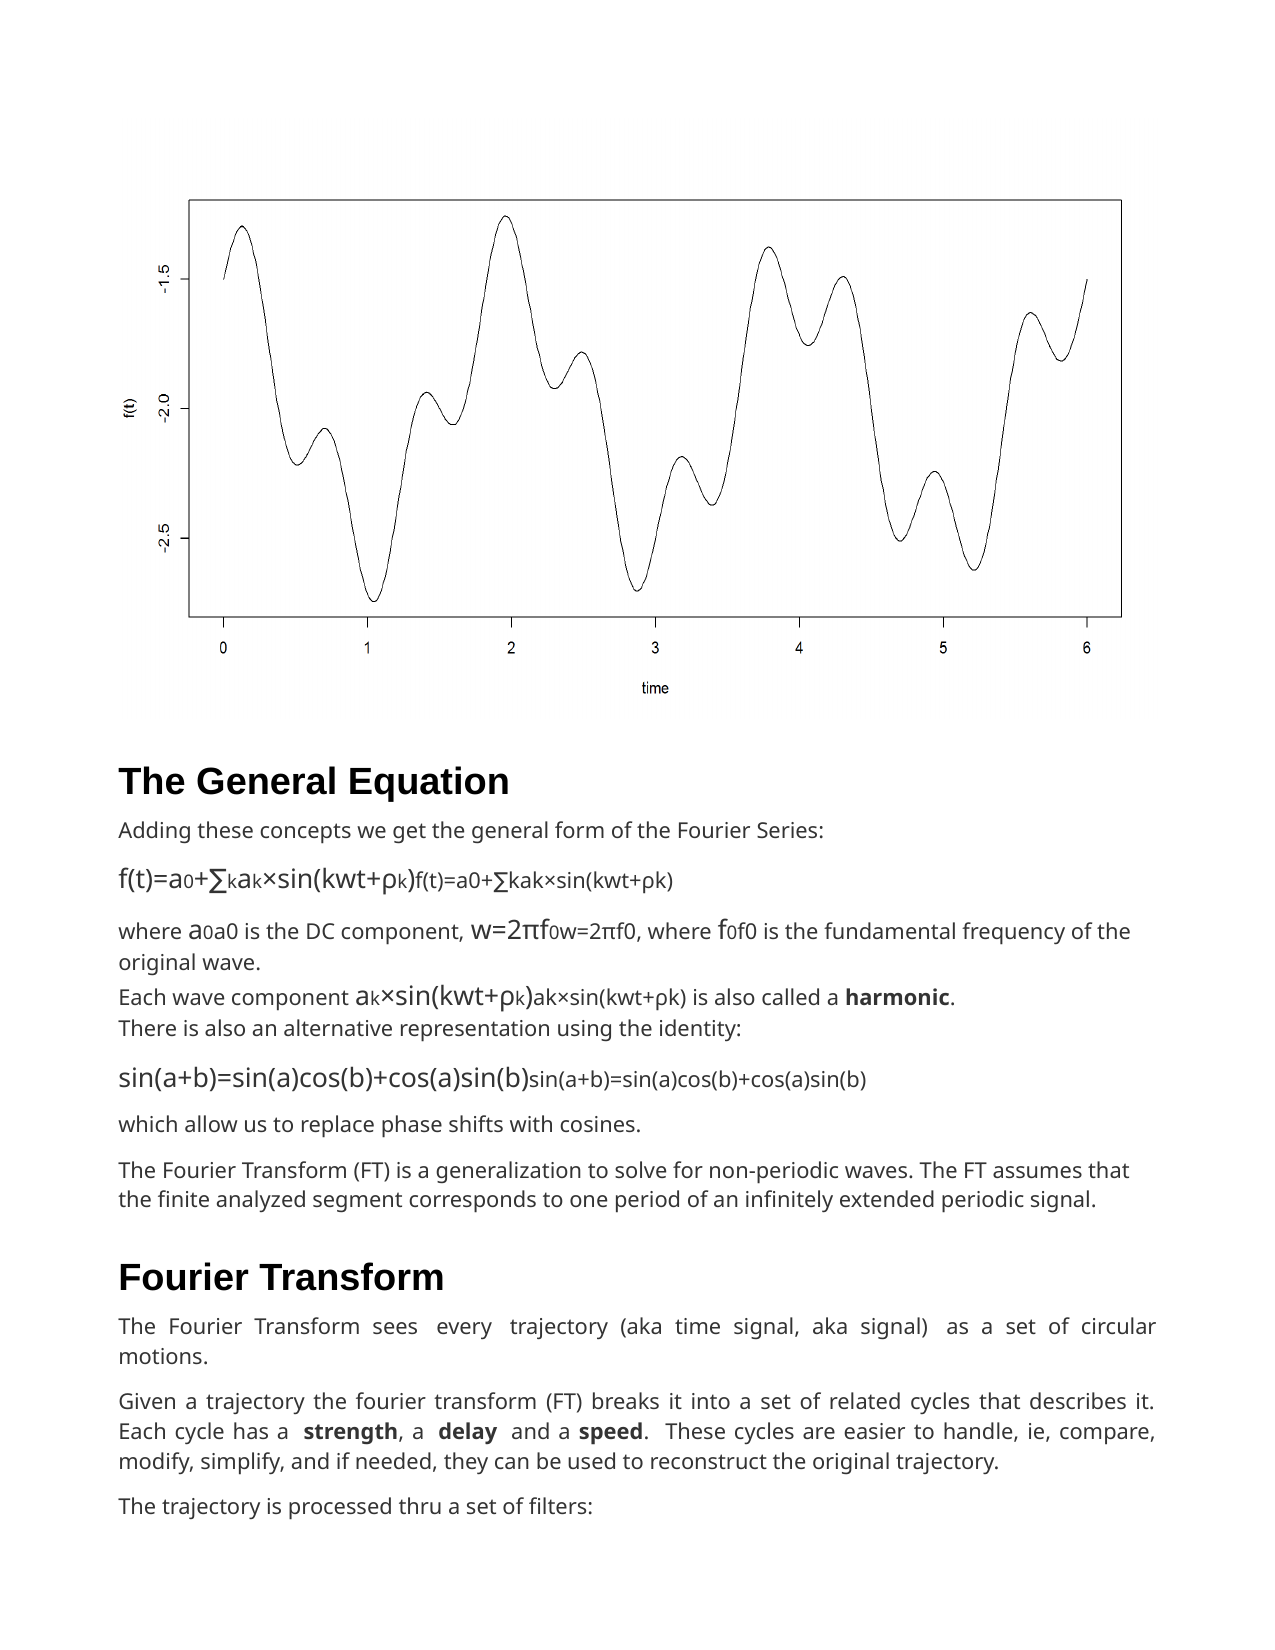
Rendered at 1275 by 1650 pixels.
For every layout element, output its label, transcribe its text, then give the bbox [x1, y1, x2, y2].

text which allow us to replace phase shifts with cosines. [118, 1109, 1157, 1139]
text f(t)=a0+∑kak×sin(kwt+ρk)f(t)=a0+∑kak×sin(kwt+ρk) [118, 860, 1157, 896]
text Given a trajectory the fourier transform (FT) breaks it into a set of related cycles that describes it. Each cycle has a strength, a delay and a speed. These cycles are easier to handle, ie, compare, modify, simplify, and if needed, they can be used to reconstruct the original trajectory. [118, 1386, 1157, 1476]
text Adding these concepts we get the general form of the Fourier Series: [118, 815, 1157, 845]
picture [118, 118, 1158, 719]
text The trajectory is processed thru a set of filters: [118, 1491, 1157, 1521]
text The Fourier Transform sees every trajectory (aka time signal, aka signal) as a set of circular motions. [118, 1311, 1157, 1371]
text sin(a+b)=sin(a)cos(b)+cos(a)sin(b)sin(a+b)=sin(a)cos(b)+cos(a)sin(b) [118, 1058, 1157, 1095]
subtitle Fourier Transform [118, 1255, 1157, 1298]
text Each wave component ak×sin(kwt+ρk)ak×sin(kwt+ρk) is also called a harmonic. [118, 977, 1157, 1013]
subtitle The General Equation [118, 759, 1157, 802]
text The Fourier Transform (FT) is a generalization to solve for non-periodic waves. The FT assumes that the finite analyzed segment corresponds to one period of an infinitely extended periodic signal. [118, 1155, 1157, 1214]
text There is also an alternative representation using the identity: [118, 1013, 1157, 1043]
text where a0a0 is the DC component, w=2πf0w=2πf0, where f0f0 is the fundamental frequency of the original wave. [118, 911, 1157, 977]
